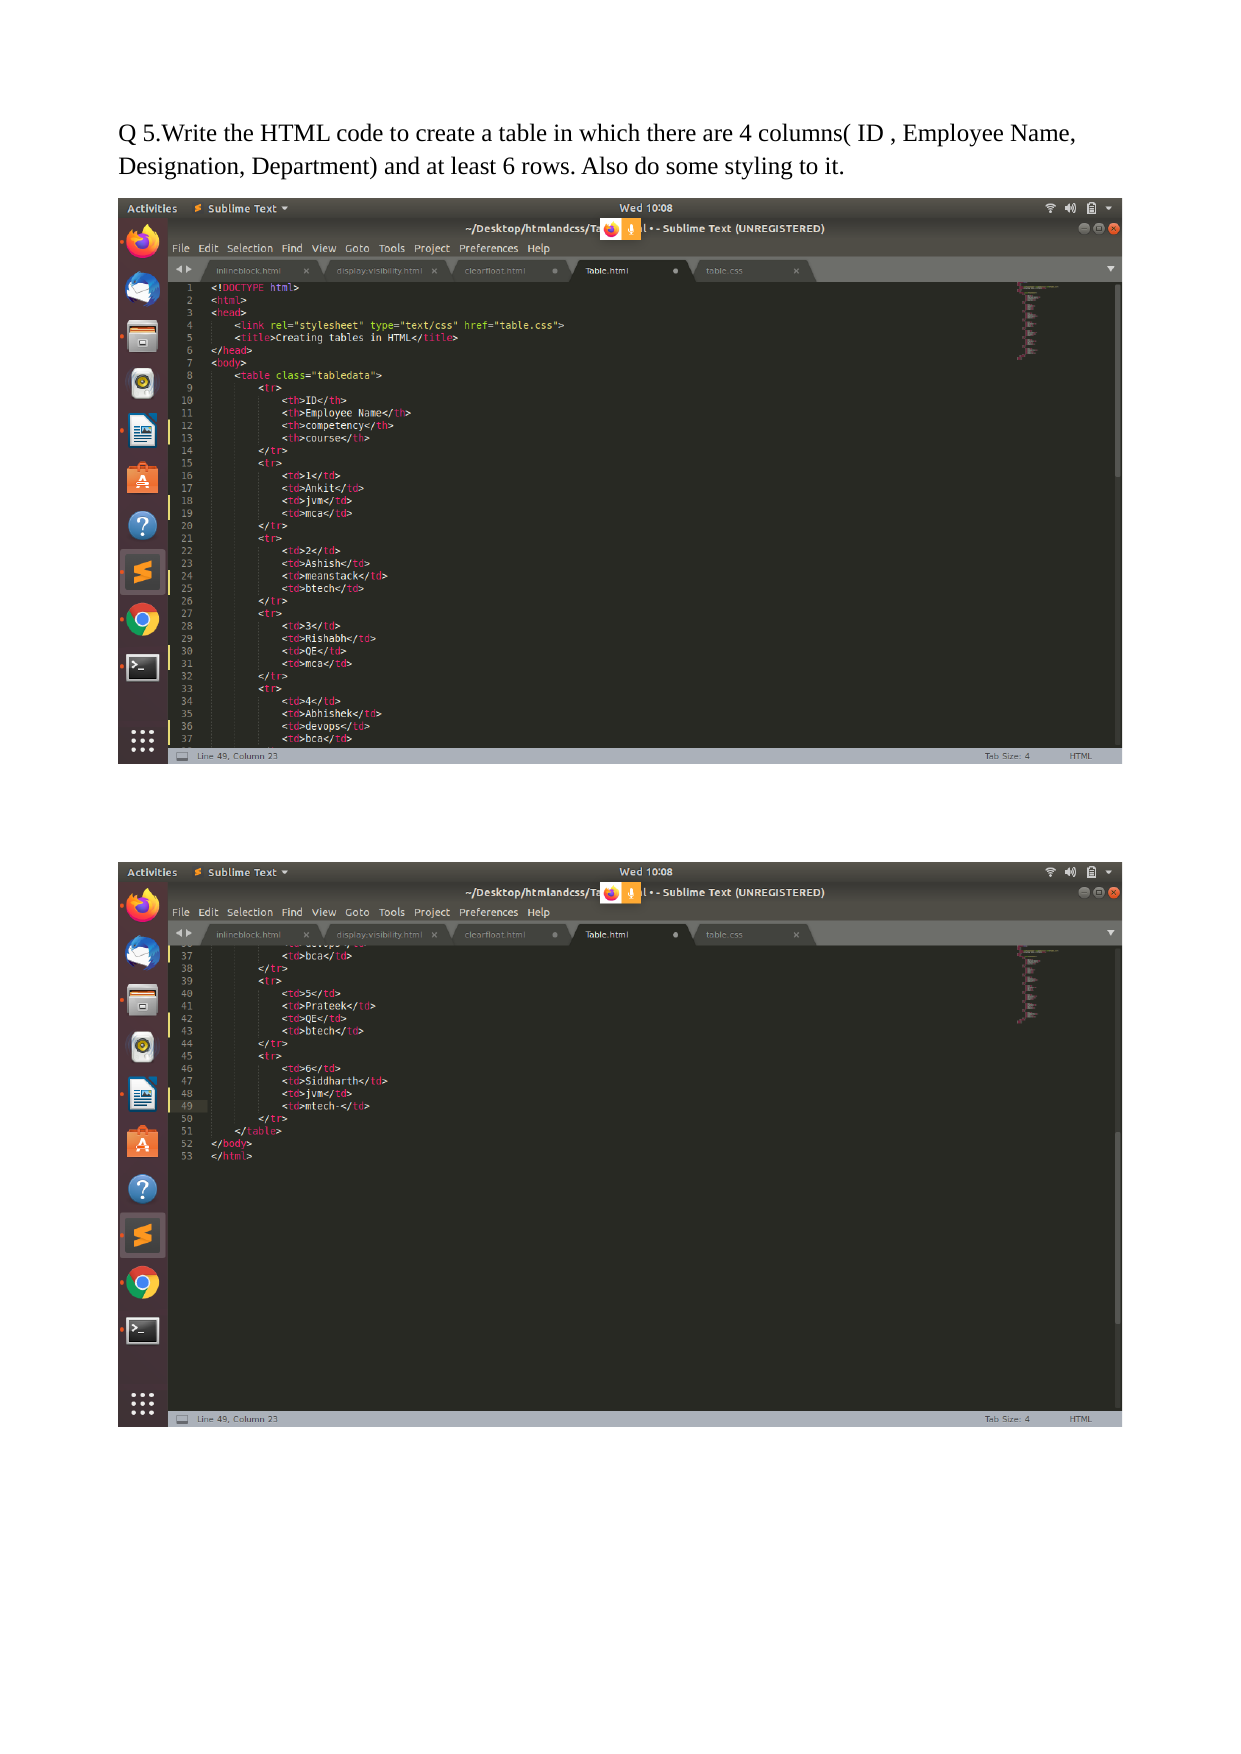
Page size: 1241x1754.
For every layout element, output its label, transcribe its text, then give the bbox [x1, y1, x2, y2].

picture [118, 198, 1123, 764]
text Q 5.Write the HTML code to create a table in which there are 4 columns( ID , Employee Name, Designation, Department) and at least 6 rows. Also do some styling to it. [118, 118, 1122, 180]
picture [118, 862, 1123, 1427]
